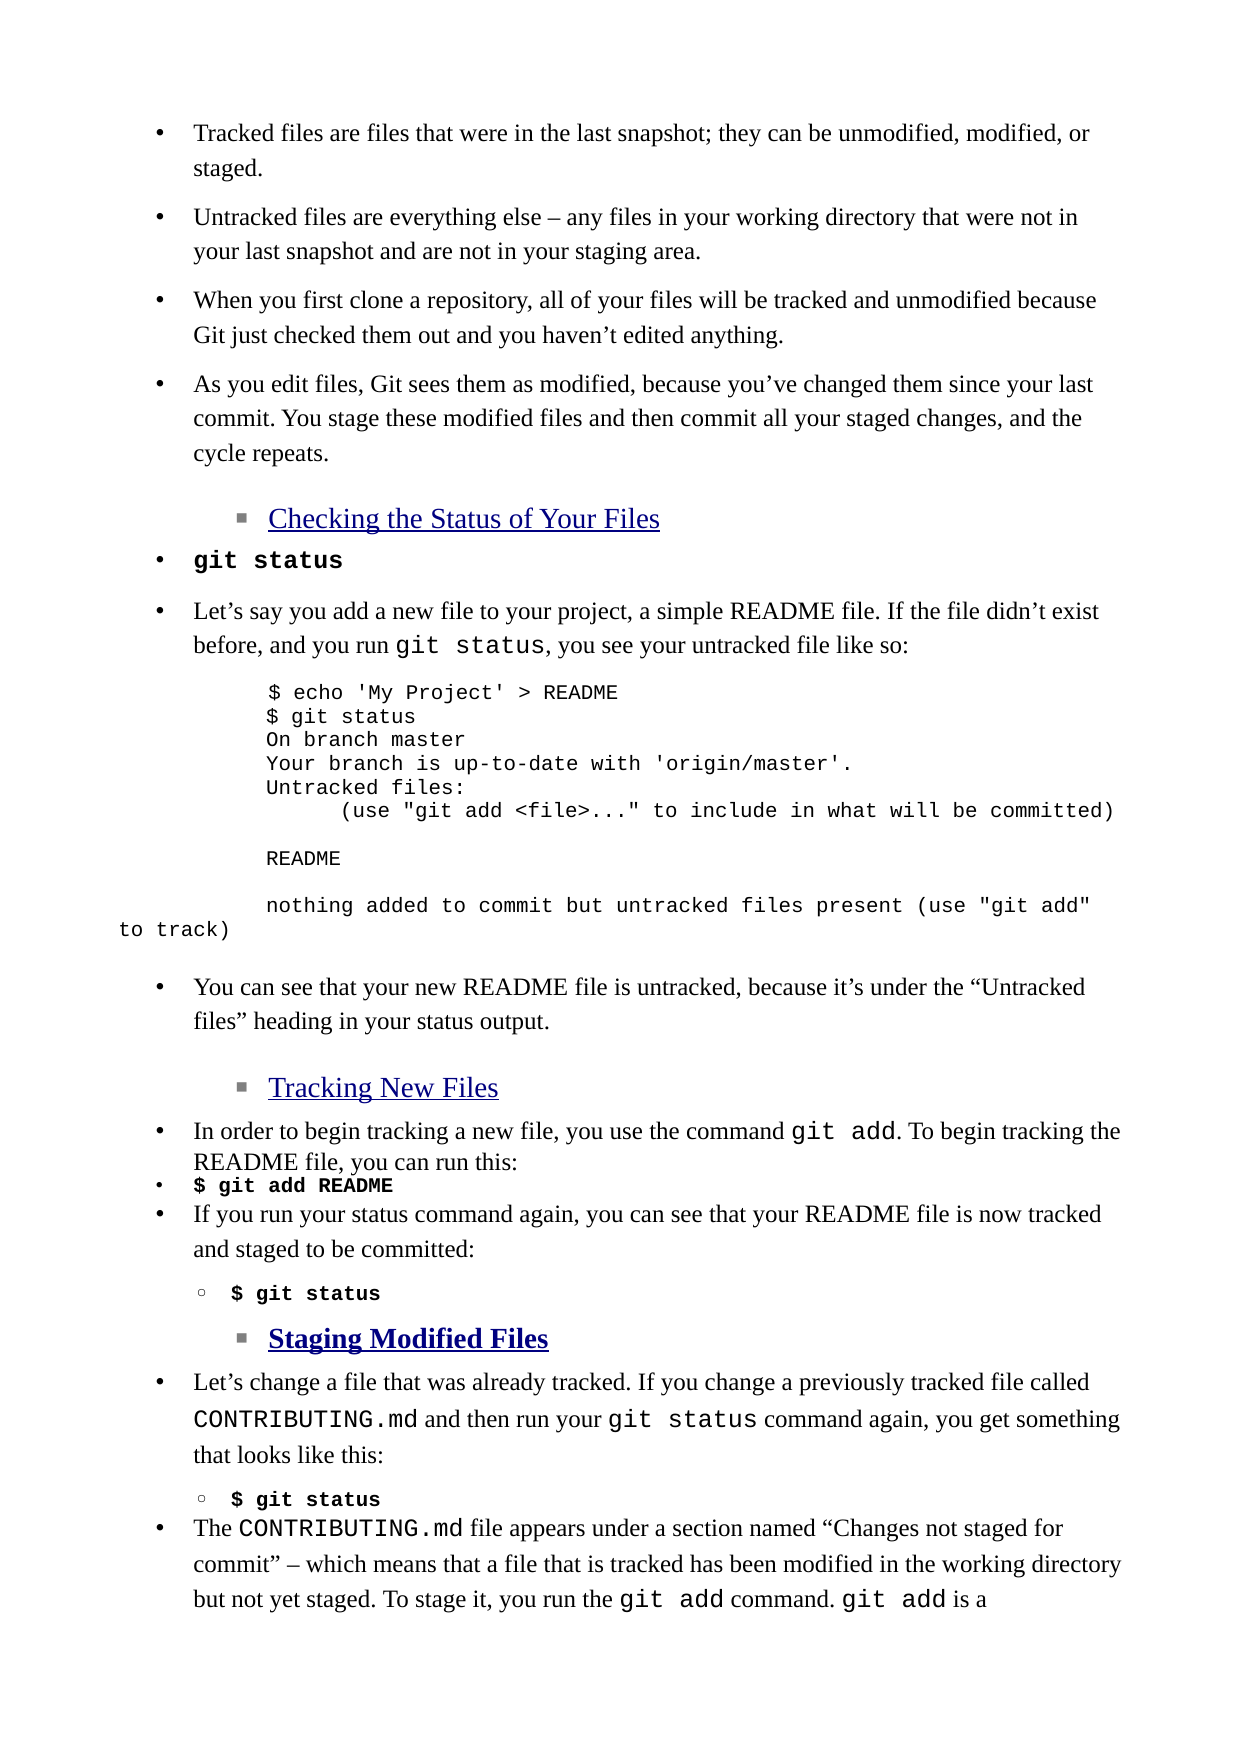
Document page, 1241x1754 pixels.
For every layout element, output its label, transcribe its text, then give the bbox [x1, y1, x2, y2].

text (use "git add <file>..." to include in what will be committed) [118, 800, 1122, 824]
list $ git status [193, 1283, 1122, 1306]
text README [118, 848, 1122, 871]
text $ git status [118, 706, 1122, 729]
list Let’s say you add a new file to your project, a simple README file. If the file didn’t exist before, and you run git status, you see your untracked file like so: [156, 596, 1122, 661]
list $ git add README [156, 1176, 1122, 1199]
list When you first clone a repository, all of your files will be tracked and unmodified because Git just checked them out and you haven’t edited anything. [156, 285, 1122, 348]
list As you edit files, Git sees them as modified, because you’ve changed them since your last commit. You stage these modified files and then commit all your staged changes, and the cycle repeats. [156, 369, 1122, 466]
list In order to begin tracking a new file, you use the command git add. To begin tracking the README file, you can run this: [156, 1116, 1122, 1176]
list $ git status [193, 1489, 1122, 1513]
subtitle Staging Modified Files [231, 1321, 1122, 1354]
subtitle Checking the Status of Your Files [231, 501, 1122, 535]
list The CONTRIBUTING.md file appears under a section named “Changes not staged for commit” – which means that a file that is tracked has been modified in the working directory but not yet staged. To stage it, you run the git add command. git add is a [156, 1513, 1122, 1615]
list You can see that your new README file is untracked, because it’s under the “Untracked files” heading in your status output. [156, 972, 1122, 1035]
text On branch master [118, 729, 1122, 753]
text Untracked files: [118, 777, 1122, 800]
subtitle Tracking New Files [231, 1070, 1122, 1103]
list Untracked files are everything else – any files in your working directory that were not in your last snapshot and are not in your staging area. [156, 202, 1122, 265]
text Your branch is up-to-date with 'origin/master'. [118, 753, 1122, 777]
list If you run your status command again, you can see that your README file is now tracked and staged to be committed: [156, 1199, 1122, 1262]
list $ echo 'My Project' > README [231, 682, 1122, 706]
list git status [156, 547, 1122, 576]
text nothing added to commit but untracked files present (use "git add" to track) [118, 895, 1122, 942]
list Let’s change a file that was already tracked. If you change a previously tracked file called CONTRIBUTING.md and then run your git status command again, you get something that looks like this: [156, 1367, 1122, 1469]
list Tracked files are files that were in the last snapshot; they can be unmodified, modified, or staged. [156, 118, 1122, 181]
